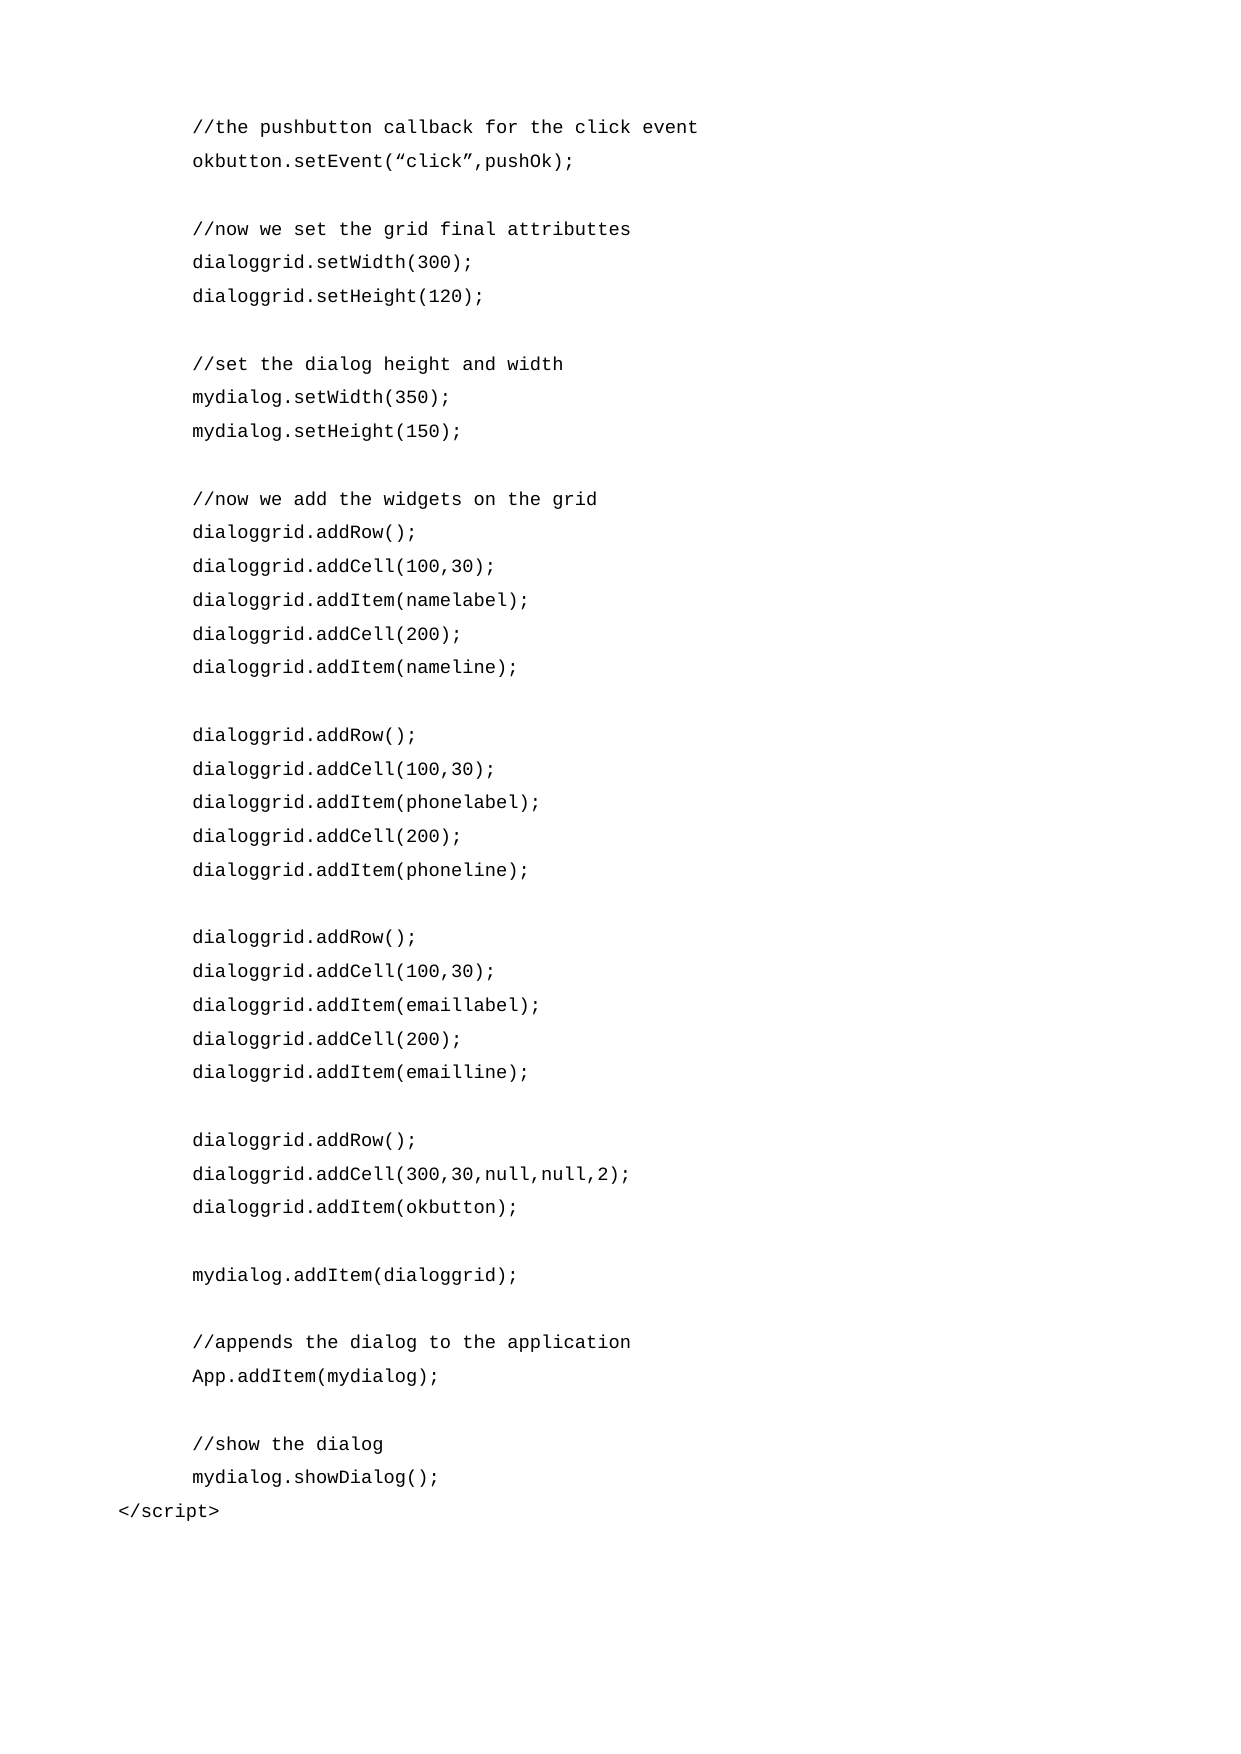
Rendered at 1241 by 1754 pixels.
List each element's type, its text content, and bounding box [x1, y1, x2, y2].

text dialoggrid.addItem(phoneline); [118, 861, 1122, 882]
text //now we set the grid final attributtes [118, 219, 1122, 241]
text dialoggrid.addCell(200); [118, 624, 1122, 646]
text //appends the dialog to the application [118, 1333, 1122, 1354]
text //now we add the widgets on the grid [118, 489, 1122, 511]
text dialoggrid.addCell(100,30); [118, 962, 1122, 983]
text App.addItem(mydialog); [118, 1367, 1122, 1388]
text dialoggrid.addCell(200); [118, 827, 1122, 848]
text mydialog.setWidth(350); [118, 388, 1122, 409]
text mydialog.showDialog(); [118, 1468, 1122, 1489]
text //show the dialog [118, 1434, 1122, 1456]
text dialoggrid.addCell(100,30); [118, 557, 1122, 578]
text //the pushbutton callback for the click event [118, 118, 1122, 139]
text dialoggrid.addCell(100,30); [118, 759, 1122, 781]
text dialoggrid.setWidth(300); [118, 253, 1122, 274]
text dialoggrid.addRow(); [118, 523, 1122, 544]
text dialoggrid.addCell(300,30,null,null,2); [118, 1164, 1122, 1186]
text dialoggrid.addRow(); [118, 1131, 1122, 1152]
text dialoggrid.addRow(); [118, 928, 1122, 949]
text mydialog.addItem(dialoggrid); [118, 1266, 1122, 1287]
text dialoggrid.setHeight(120); [118, 287, 1122, 308]
text </script> [118, 1502, 1122, 1523]
text dialoggrid.addItem(nameline); [118, 658, 1122, 679]
text dialoggrid.addItem(okbutton); [118, 1198, 1122, 1219]
text dialoggrid.addItem(phonelabel); [118, 793, 1122, 814]
text dialoggrid.addCell(200); [118, 1029, 1122, 1051]
text dialoggrid.addItem(emaillabel); [118, 996, 1122, 1017]
text dialoggrid.addRow(); [118, 726, 1122, 747]
text okbutton.setEvent(“click”,pushOk); [118, 152, 1122, 173]
text dialoggrid.addItem(namelabel); [118, 591, 1122, 612]
text //set the dialog height and width [118, 354, 1122, 376]
text mydialog.setHeight(150); [118, 422, 1122, 443]
text dialoggrid.addItem(emailline); [118, 1063, 1122, 1084]
